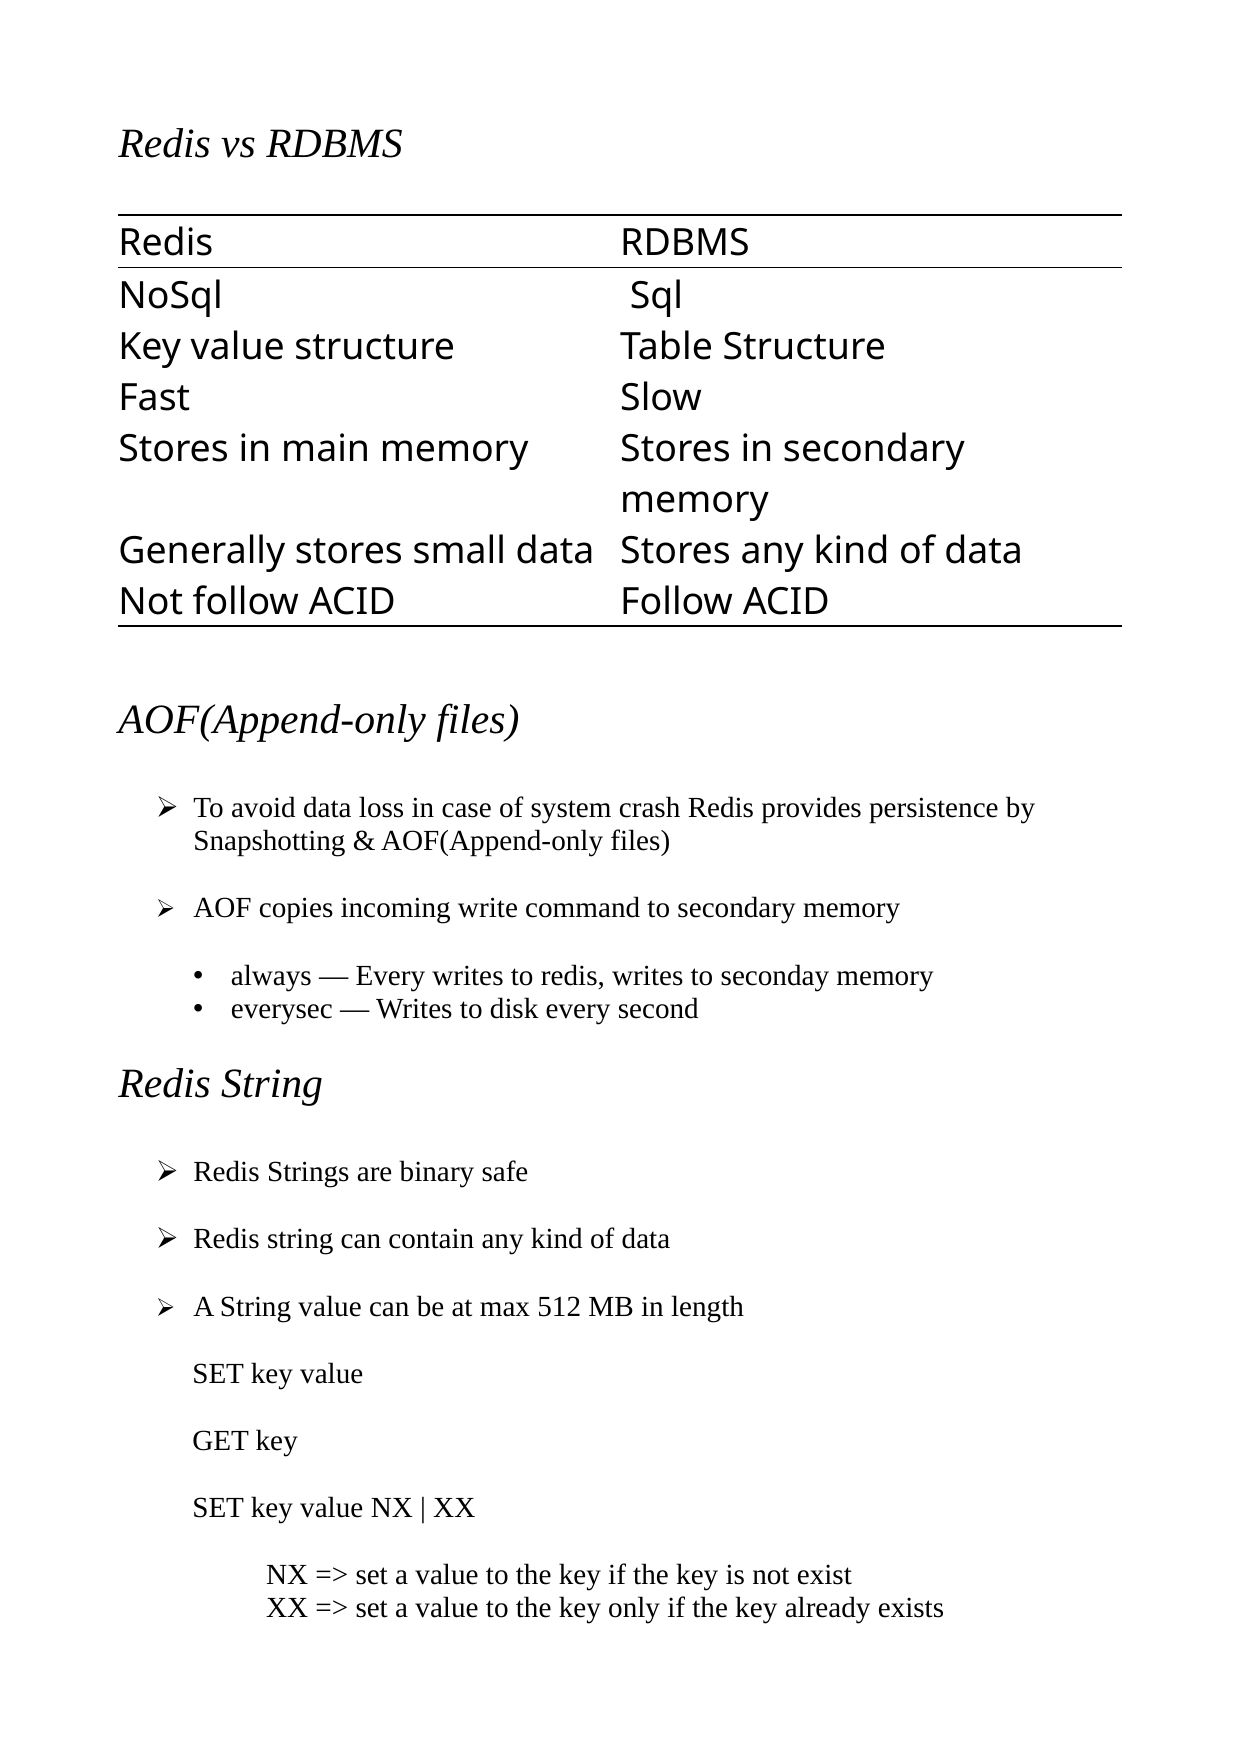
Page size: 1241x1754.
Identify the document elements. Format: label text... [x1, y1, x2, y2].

list AOF copies incoming write command to secondary memory [156, 891, 1122, 924]
list A String value can be at max 512 MB in length [156, 1289, 1122, 1322]
table_cell Follow ACID [620, 574, 1122, 625]
table_cell Stores any kind of data [620, 523, 1122, 574]
text NX => set a value to the key if the key is not exist [118, 1557, 1122, 1591]
table_cell Table Structure [620, 319, 1122, 370]
text SET key value [118, 1356, 1122, 1389]
table_cell Key value structure [118, 319, 620, 370]
list To avoid data loss in case of system crash Redis provides persistence by Snapshotting & AOF(Append-only files) [156, 790, 1122, 857]
text XX => set a value to the key only if the key already exists [118, 1591, 1122, 1624]
text Redis String [118, 1058, 1122, 1106]
table_header RDBMS [620, 216, 1122, 267]
table_cell Sql [620, 268, 1122, 319]
table_cell NoSql [118, 268, 620, 319]
list Redis Strings are binary safe [156, 1154, 1122, 1188]
text AOF(Append-only files) [118, 694, 1122, 742]
table_cell Stores in secondary memory [620, 421, 1122, 523]
table_cell Generally stores small data [118, 523, 620, 574]
text Redis vs RDBMS [118, 118, 1122, 166]
table_cell Fast [118, 370, 620, 421]
list Redis string can contain any kind of data [156, 1222, 1122, 1255]
table_cell Not follow ACID [118, 574, 620, 625]
list always — Every writes to redis, writes to seconday memory [193, 958, 1122, 991]
table_cell Slow [620, 370, 1122, 421]
table_cell Stores in main memory [118, 421, 620, 523]
table_header Redis [118, 216, 620, 267]
list everysec — Writes to disk every second [193, 991, 1122, 1025]
text SET key value NX | XX [118, 1490, 1122, 1523]
text GET key [118, 1423, 1122, 1456]
